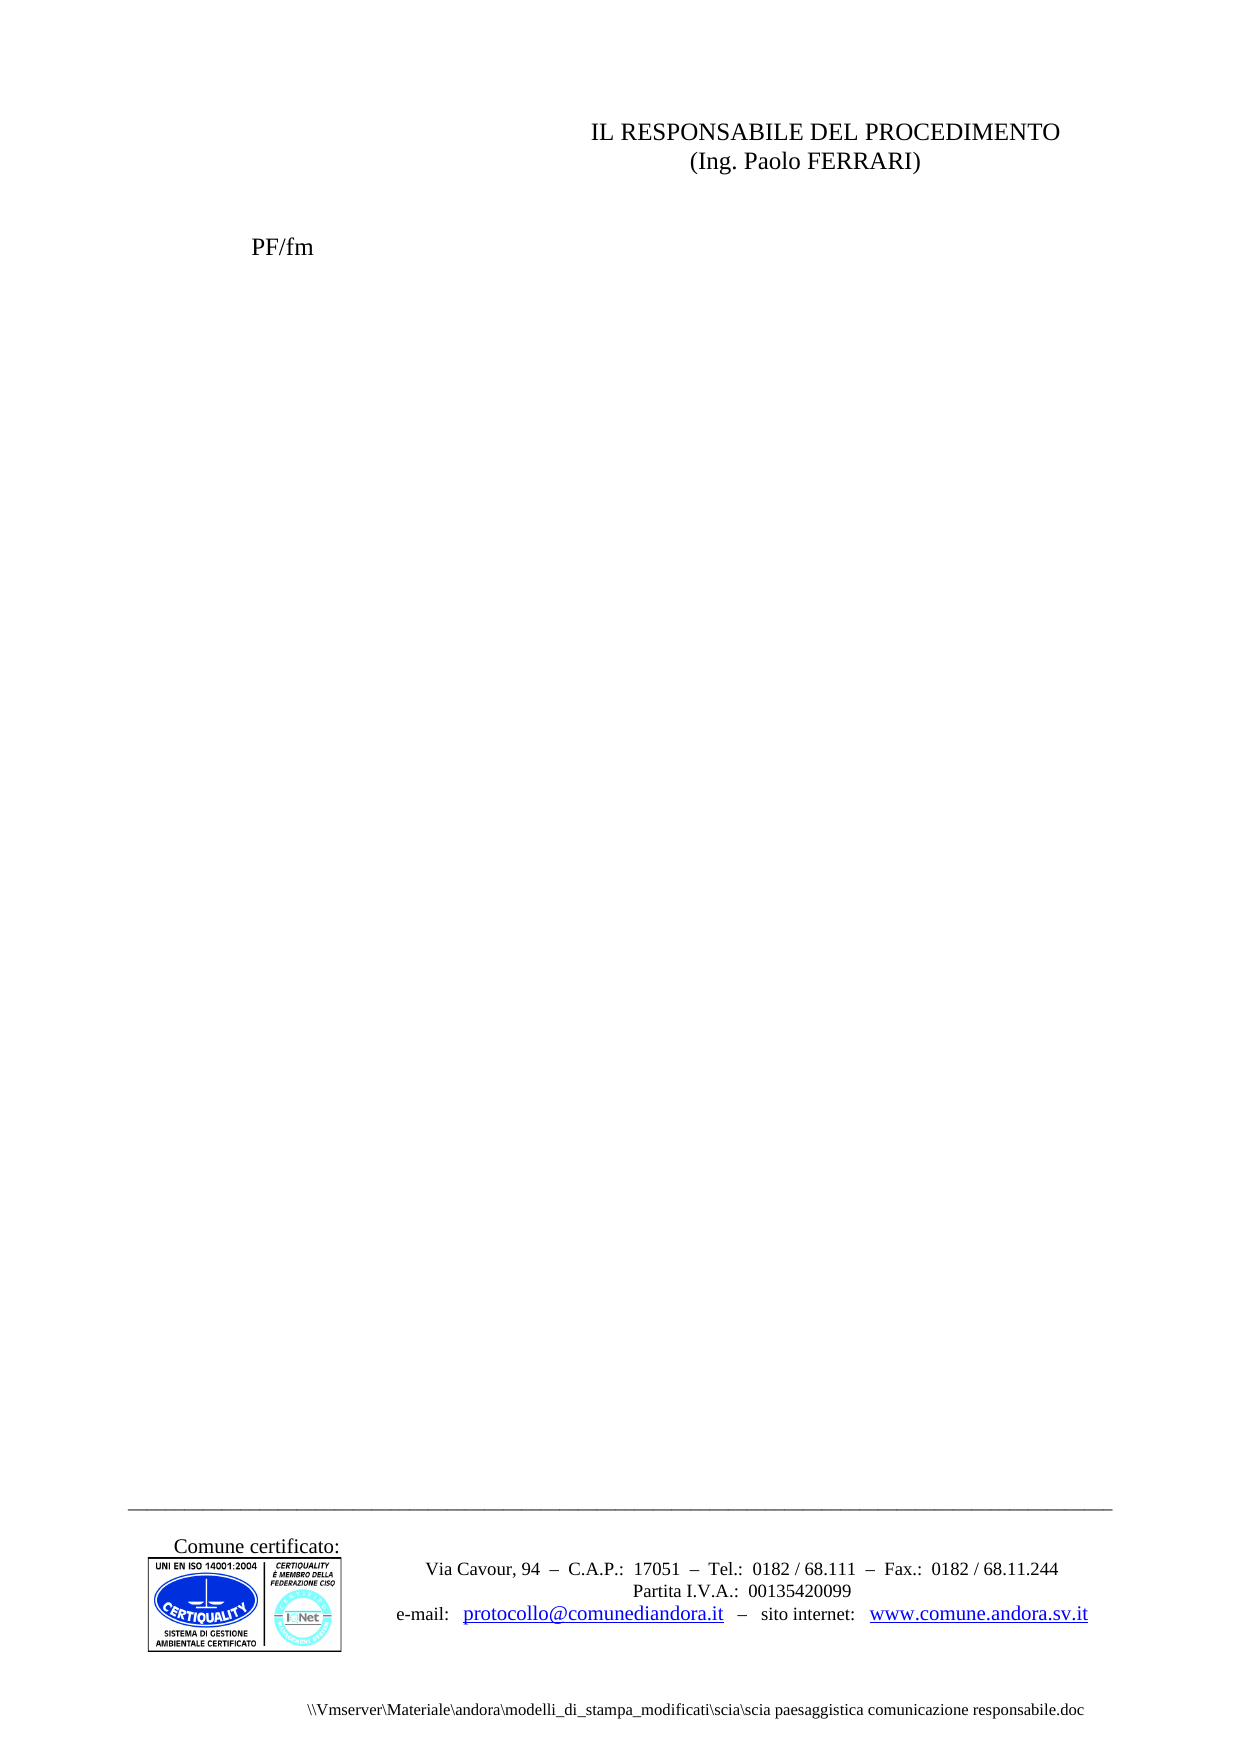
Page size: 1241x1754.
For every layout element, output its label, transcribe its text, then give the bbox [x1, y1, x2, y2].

text PF/fm [118, 232, 1122, 261]
text (Ing. Paolo FERRARI) [118, 146, 1122, 175]
text IL RESPONSABILE DEL PROCEDIMENTO [118, 117, 1122, 146]
picture [147, 1557, 342, 1652]
